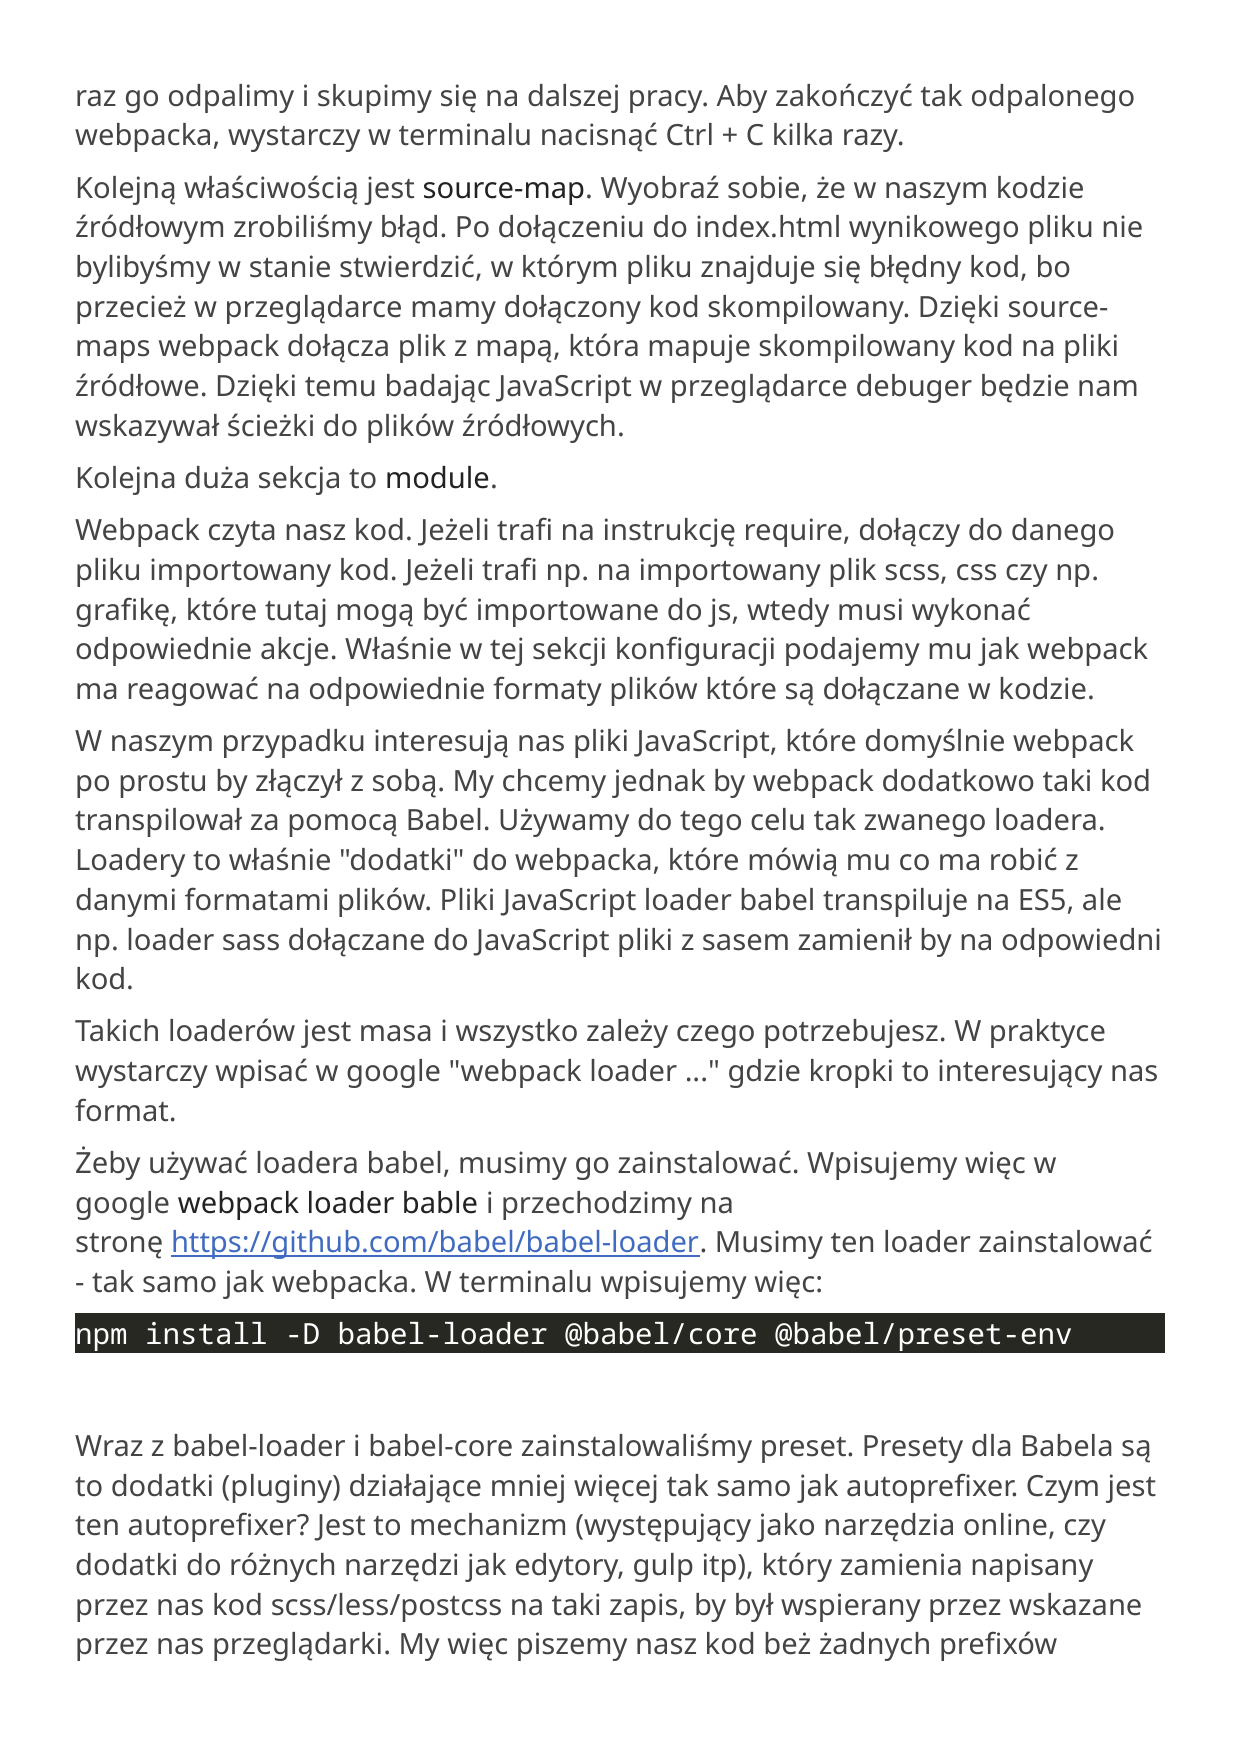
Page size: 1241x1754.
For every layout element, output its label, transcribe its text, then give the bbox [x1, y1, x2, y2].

text npm install -D babel-loader @babel/core @babel/preset-env [75, 1313, 1165, 1353]
text Takich loaderów jest masa i wszystko zależy czego potrzebujesz. W praktyce wystarczy wpisać w google "webpack loader ..." gdzie kropki to interesujący nas format. [75, 1011, 1165, 1130]
text Wraz z babel-loader i babel-core zainstalowaliśmy preset. Presety dla Babela są to dodatki (pluginy) działające mniej więcej tak samo jak autoprefixer. Czym jest ten autoprefixer? Jest to mechanizm (występujący jako narzędzia online, czy dodatki do różnych narzędzi jak edytory, gulp itp), który zamienia napisany przez nas kod scss/less/postcss na taki zapis, by był wspierany przez wskazane przez nas przeglądarki. My więc piszemy nasz kod beż żadnych prefixów [75, 1425, 1165, 1663]
text W naszym przypadku interesują nas pliki JavaScript, które domyślnie webpack po prostu by złączył z sobą. My chcemy jednak by webpack dodatkowo taki kod transpilował za pomocą Babel. Używamy do tego celu tak zwanego loadera. Loadery to właśnie "dodatki" do webpacka, które mówią mu co ma robić z danymi formatami plików. Pliki JavaScript loader babel transpiluje na ES5, ale np. loader sass dołączane do JavaScript pliki z sasem zamienił by na odpowiedni kod. [75, 720, 1165, 998]
text Kolejną właściwością jest source-map. Wyobraź sobie, że w naszym kodzie źródłowym zrobiliśmy błąd. Po dołączeniu do index.html wynikowego pliku nie bylibyśmy w stanie stwierdzić, w którym pliku znajduje się błędny kod, bo przecież w przeglądarce mamy dołączony kod skompilowany. Dzięki source-maps webpack dołącza plik z mapą, która mapuje skompilowany kod na pliki źródłowe. Dzięki temu badając JavaScript w przeglądarce debuger będzie nam wskazywał ścieżki do plików źródłowych. [75, 167, 1165, 445]
text Kolejna duża sekcja to module. [75, 457, 1165, 497]
text raz go odpalimy i skupimy się na dalszej pracy. Aby zakończyć tak odpalonego webpacka, wystarczy w terminalu nacisnąć Ctrl + C kilka razy. [75, 75, 1165, 154]
text Webpack czyta nasz kod. Jeżeli trafi na instrukcję require, dołączy do danego pliku importowany kod. Jeżeli trafi np. na importowany plik scss, css czy np. grafikę, które tutaj mogą być importowane do js, wtedy musi wykonać odpowiednie akcje. Właśnie w tej sekcji konfiguracji podajemy mu jak webpack ma reagować na odpowiednie formaty plików które są dołączane w kodzie. [75, 509, 1165, 708]
text Żeby używać loadera babel, musimy go zainstalować. Wpisujemy więc w google webpack loader bable i przechodzimy na stronę https://github.com/babel/babel-loader. Musimy ten loader zainstalować - tak samo jak webpacka. W terminalu wpisujemy więc: [75, 1142, 1165, 1301]
